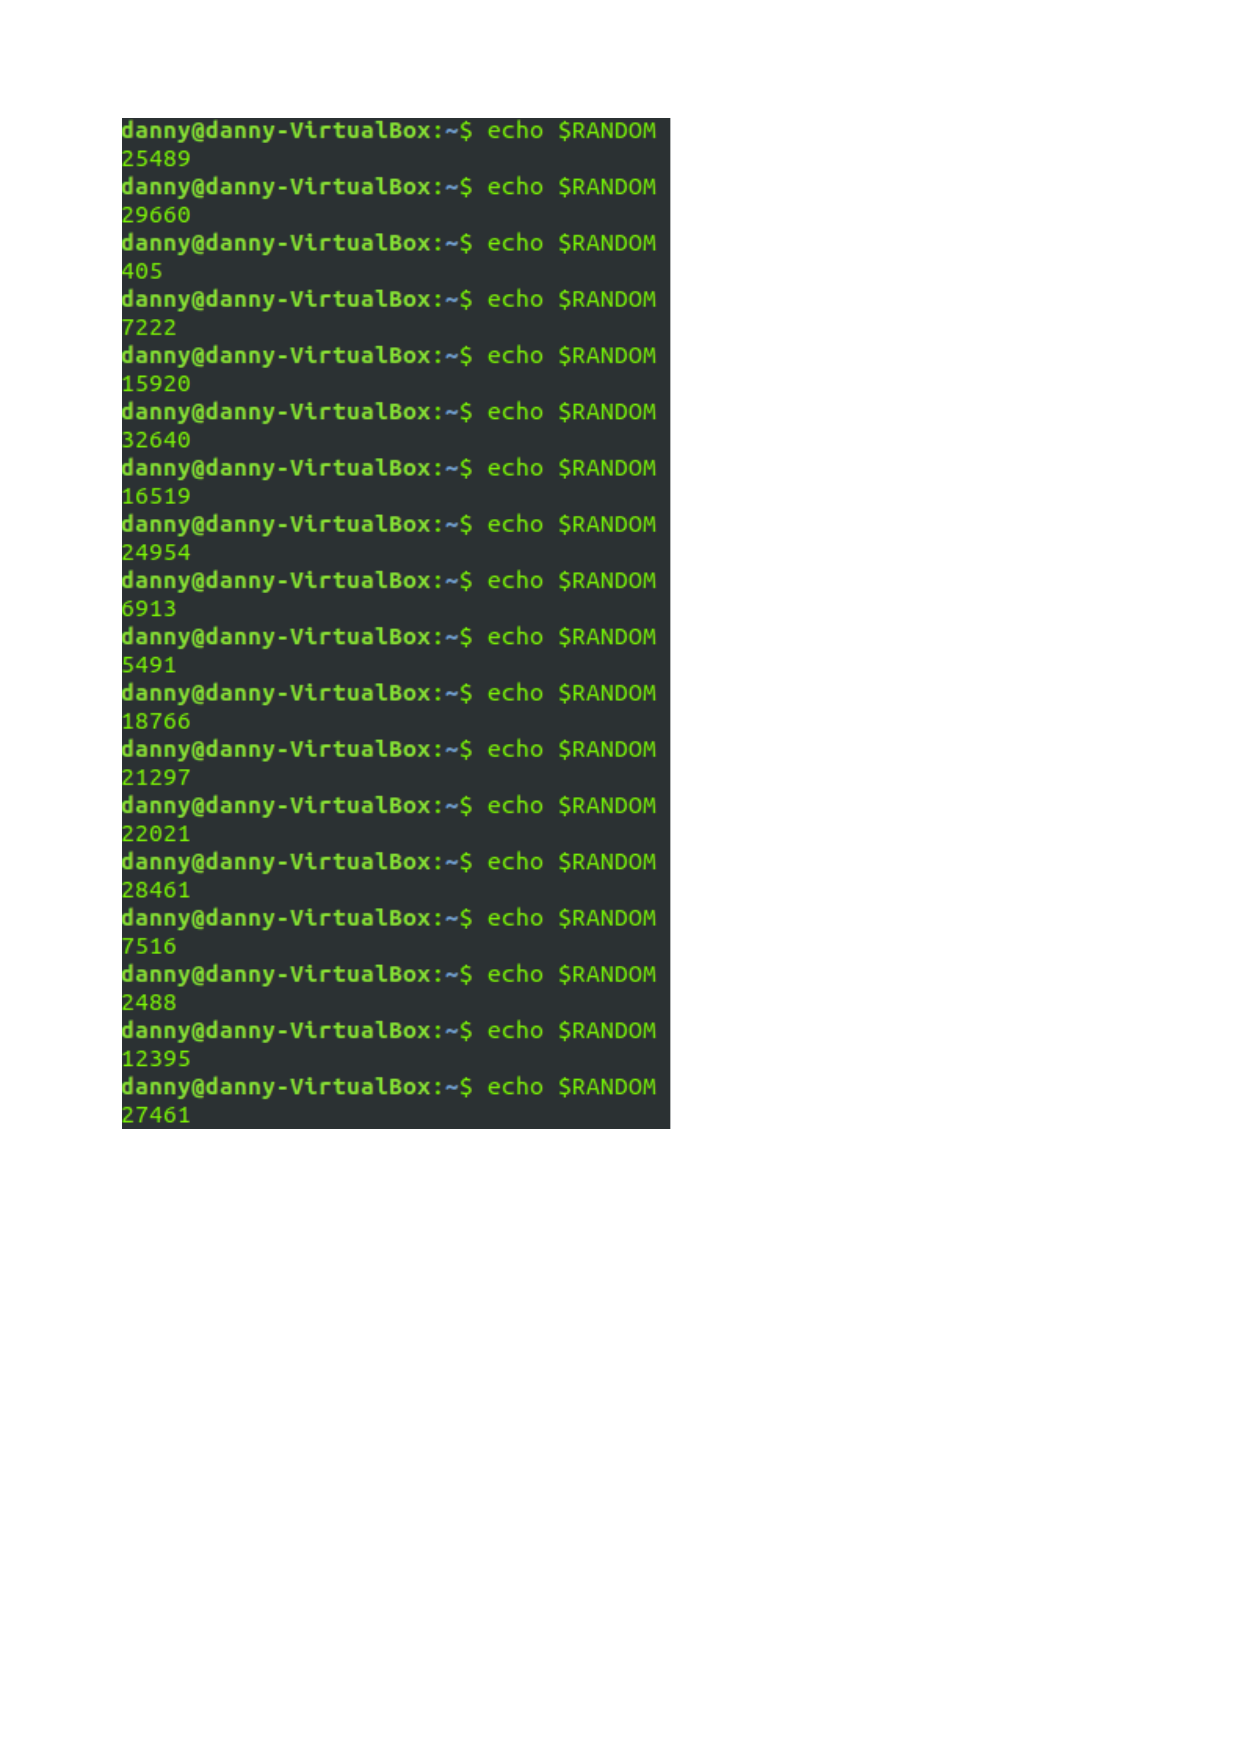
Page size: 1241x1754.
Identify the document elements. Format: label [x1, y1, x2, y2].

picture [122, 118, 671, 1129]
